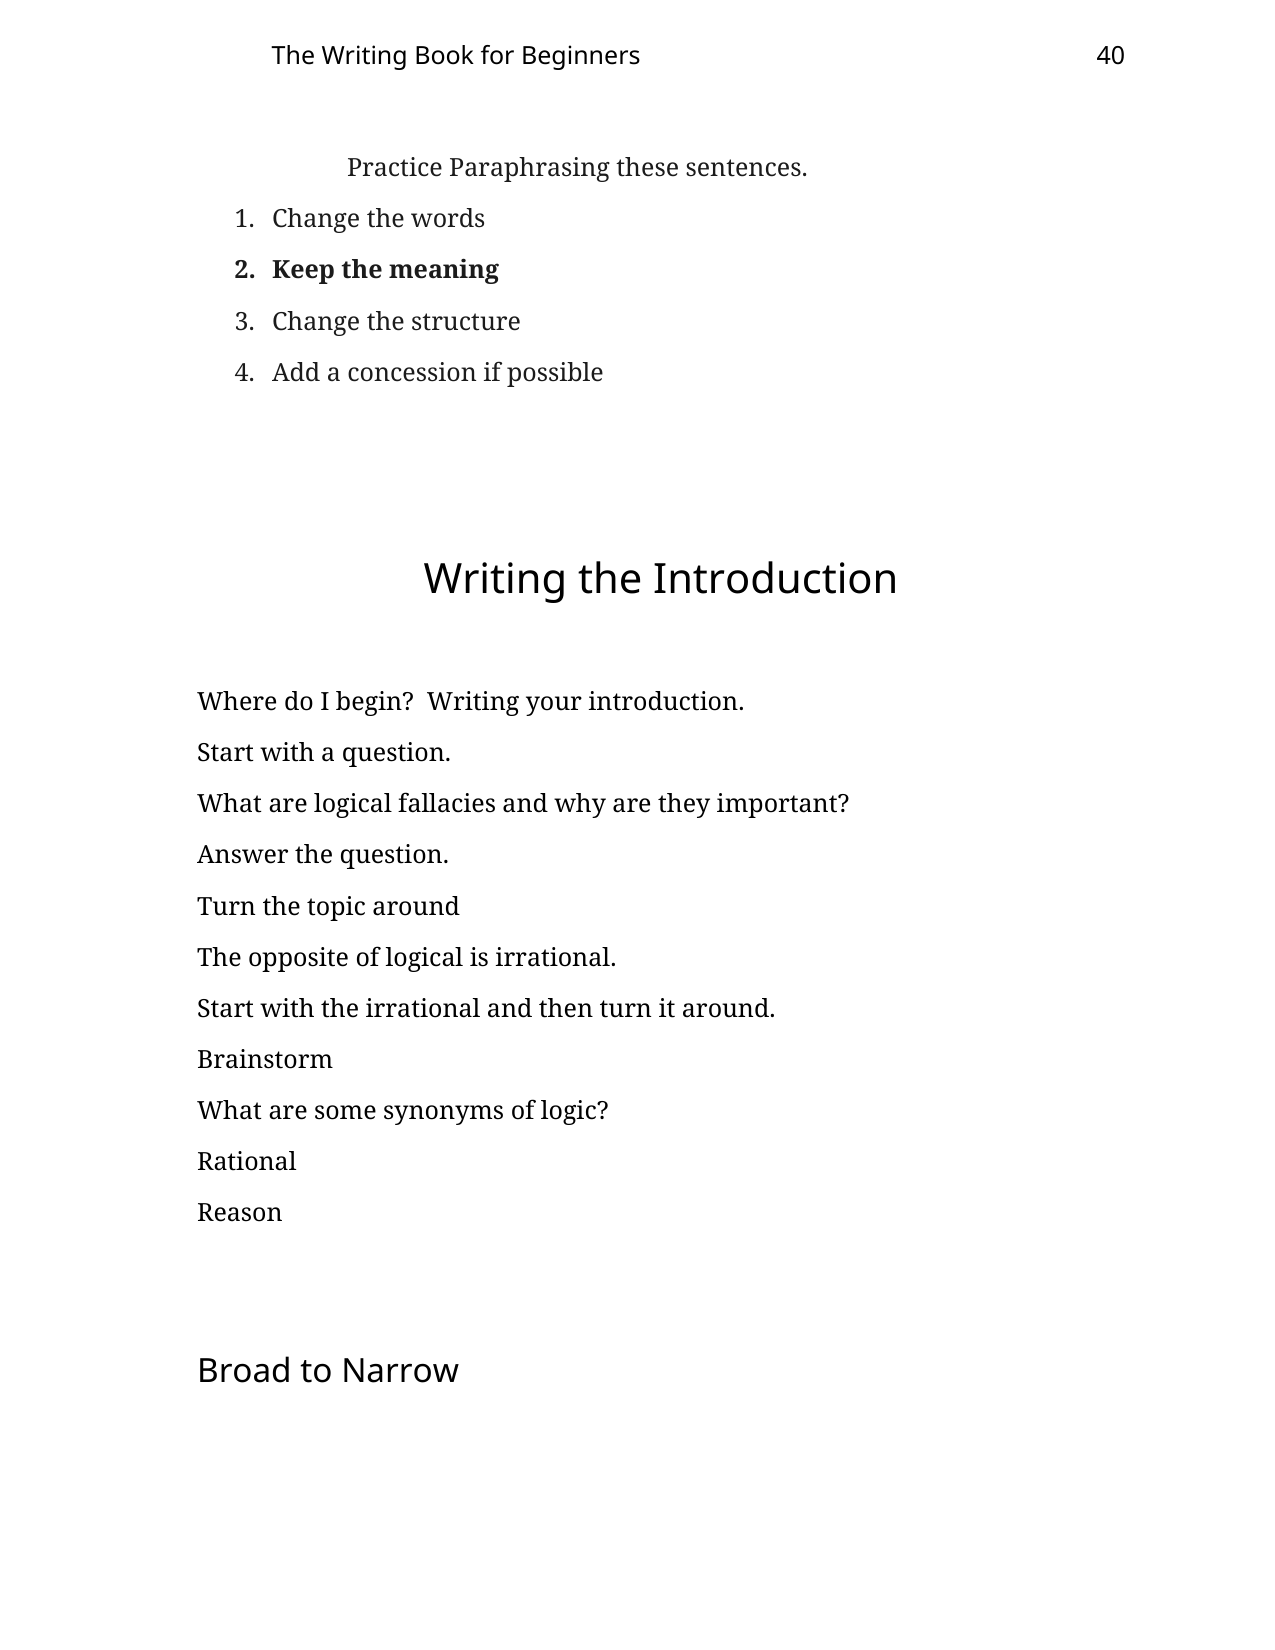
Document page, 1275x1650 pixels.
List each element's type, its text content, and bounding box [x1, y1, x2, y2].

subtitle Where do I begin? Writing your introduction. Start with a question. What are logical fallacies and why are they important? Answer the question. Turn the topic around The opposite of logical is irrational. Start with the irrational and then turn it around. Brainstorm What are some synonyms of logic? Rational Reason [197, 684, 1125, 1279]
subtitle Broad to Narrow [197, 1347, 1125, 1392]
list Add a concession if possible [234, 354, 1125, 388]
list Change the words [234, 201, 1125, 235]
list Keep the meaning [234, 252, 1125, 286]
subtitle Writing the Introduction [197, 549, 1125, 606]
list Change the structure [234, 303, 1125, 337]
text Practice Paraphrasing these sentences. [272, 150, 1125, 184]
